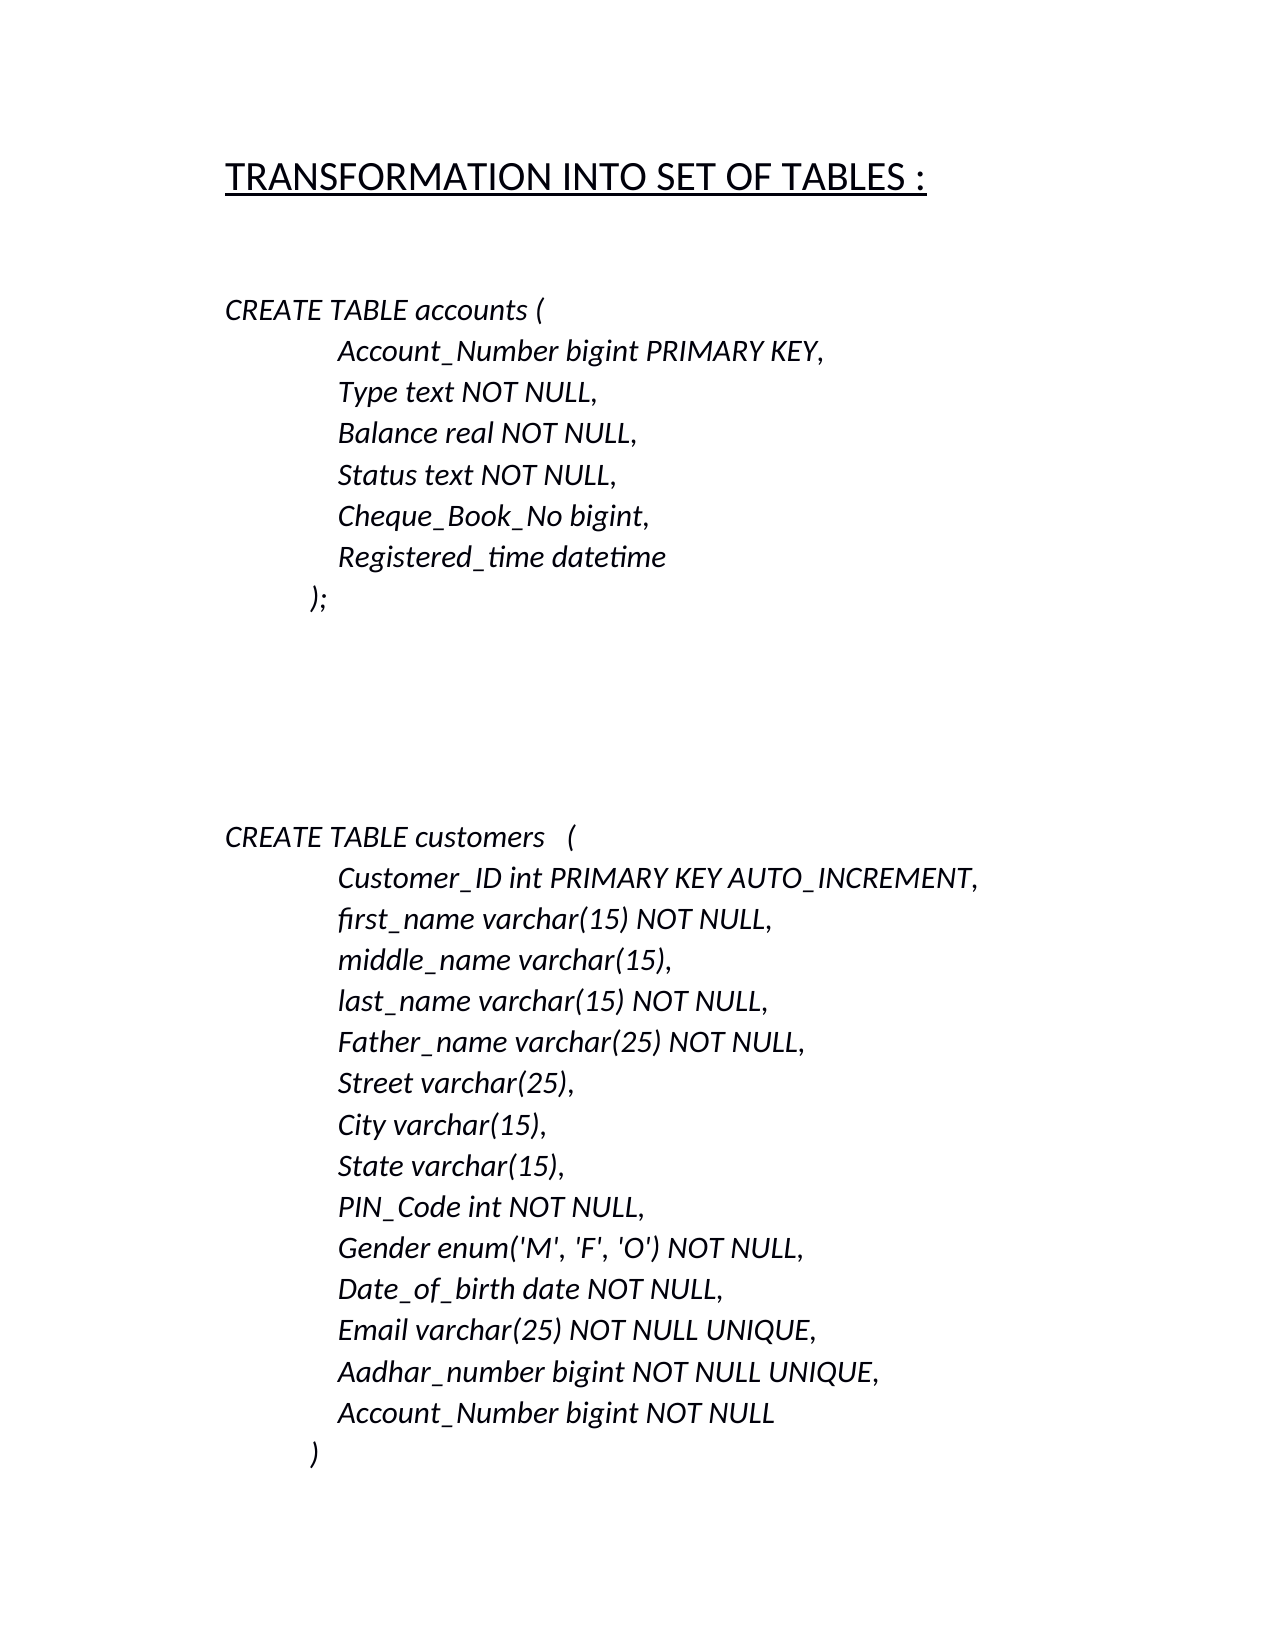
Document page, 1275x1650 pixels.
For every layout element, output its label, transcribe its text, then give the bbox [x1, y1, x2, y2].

list CREATE TABLE accounts ( [225, 290, 1196, 328]
list last_name varchar(15) NOT NULL, [225, 981, 1196, 1019]
list City varchar(15), [225, 1105, 1196, 1143]
list ); [225, 578, 1196, 616]
list TRANSFORMATION INTO SET OF TABLES : [225, 150, 1196, 201]
list Status text NOT NULL, [225, 454, 1196, 493]
list CREATE TABLE customers ( [225, 817, 1196, 855]
list Aadhar_number bigint NOT NULL UNIQUE, [225, 1352, 1196, 1390]
list Account_Number bigint PRIMARY KEY, [225, 331, 1196, 369]
list Registered_time datetime [225, 537, 1196, 575]
list Email varchar(25) NOT NULL UNIQUE, [225, 1311, 1196, 1349]
list middle_name varchar(15), [225, 940, 1196, 978]
list State varchar(15), [225, 1146, 1196, 1184]
list Father_name varchar(25) NOT NULL, [225, 1022, 1196, 1061]
list Gender enum('M', 'F', 'O') NOT NULL, [225, 1228, 1196, 1266]
list Cheque_Book_No bigint, [225, 496, 1196, 534]
list first_name varchar(15) NOT NULL, [225, 899, 1196, 937]
list Type text NOT NULL, [225, 372, 1196, 410]
list Date_of_birth date NOT NULL, [225, 1269, 1196, 1307]
list Customer_ID int PRIMARY KEY AUTO_INCREMENT, [225, 858, 1196, 896]
list PIN_Code int NOT NULL, [225, 1187, 1196, 1225]
list Account_Number bigint NOT NULL [225, 1393, 1196, 1431]
list Balance real NOT NULL, [225, 413, 1196, 452]
list ) [225, 1434, 1196, 1472]
list Street varchar(25), [225, 1064, 1196, 1102]
